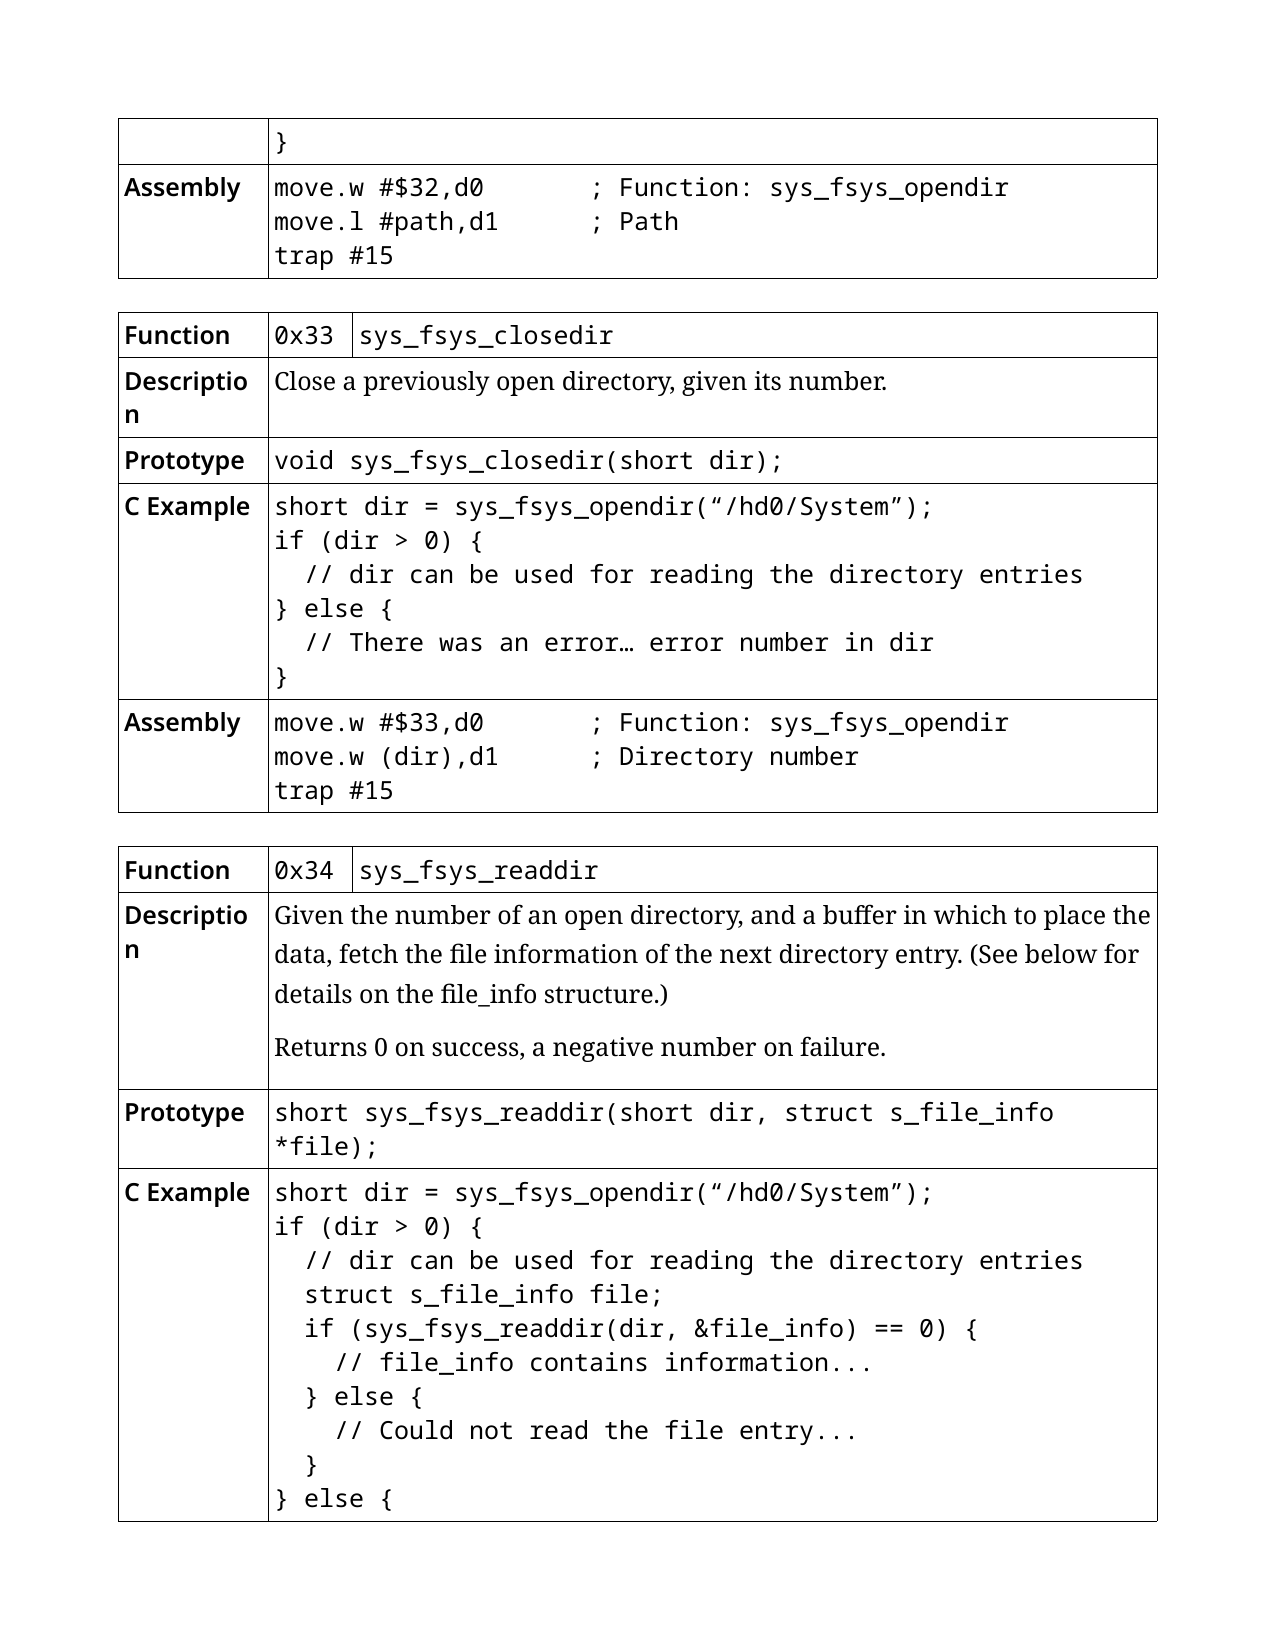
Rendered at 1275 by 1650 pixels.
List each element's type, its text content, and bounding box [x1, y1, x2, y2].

table_cell short dir = sys_fsys_opendir(“/hd0/System”); if (dir > 0) { // dir can be used for reading the directory entries struct s_file_info file; if (sys_fsys_readdir(dir, &file_info) == 0) { // file_info contains information... } else { // Could not read the file entry... } } else { [269, 1169, 1157, 1521]
table_cell Assembly [119, 165, 268, 277]
table_cell Assembly [119, 700, 268, 812]
table_header sys_fsys_readdir [353, 847, 1157, 892]
table_cell } [269, 119, 1157, 164]
table_header 0x33 [269, 313, 352, 357]
table_header 0x34 [269, 847, 352, 892]
table_cell move.w #$32,d0 ; Function: sys_fsys_opendir move.l #path,d1 ; Path trap #15 [269, 165, 1157, 277]
table_cell C Example [119, 484, 268, 698]
table_cell Description [119, 358, 268, 437]
table_cell void sys_fsys_closedir(short dir); [269, 438, 1157, 483]
table_cell Description [119, 893, 268, 1089]
table_header Function [119, 847, 268, 892]
table_cell short sys_fsys_readdir(short dir, struct s_file_info *file); [269, 1090, 1157, 1168]
table_header Function [119, 313, 268, 357]
table_header sys_fsys_closedir [353, 313, 1157, 357]
table_cell short dir = sys_fsys_opendir(“/hd0/System”); if (dir > 0) { // dir can be used for reading the directory entries } else { // There was an error… error number in dir } [269, 484, 1157, 698]
table_cell Prototype [119, 438, 268, 483]
table_cell C Example [119, 1169, 268, 1521]
table_cell [119, 119, 268, 164]
table_cell Given the number of an open directory, and a buffer in which to place the data, fetch the file information of the next directory entry. (See below for details on the file_info structure.) Returns 0 on success, a negative number on failure. [269, 893, 1157, 1089]
table_cell Close a previously open directory, given its number. [269, 358, 1157, 437]
table_cell move.w #$33,d0 ; Function: sys_fsys_opendir move.w (dir),d1 ; Directory number trap #15 [269, 700, 1157, 812]
table_cell Prototype [119, 1090, 268, 1168]
